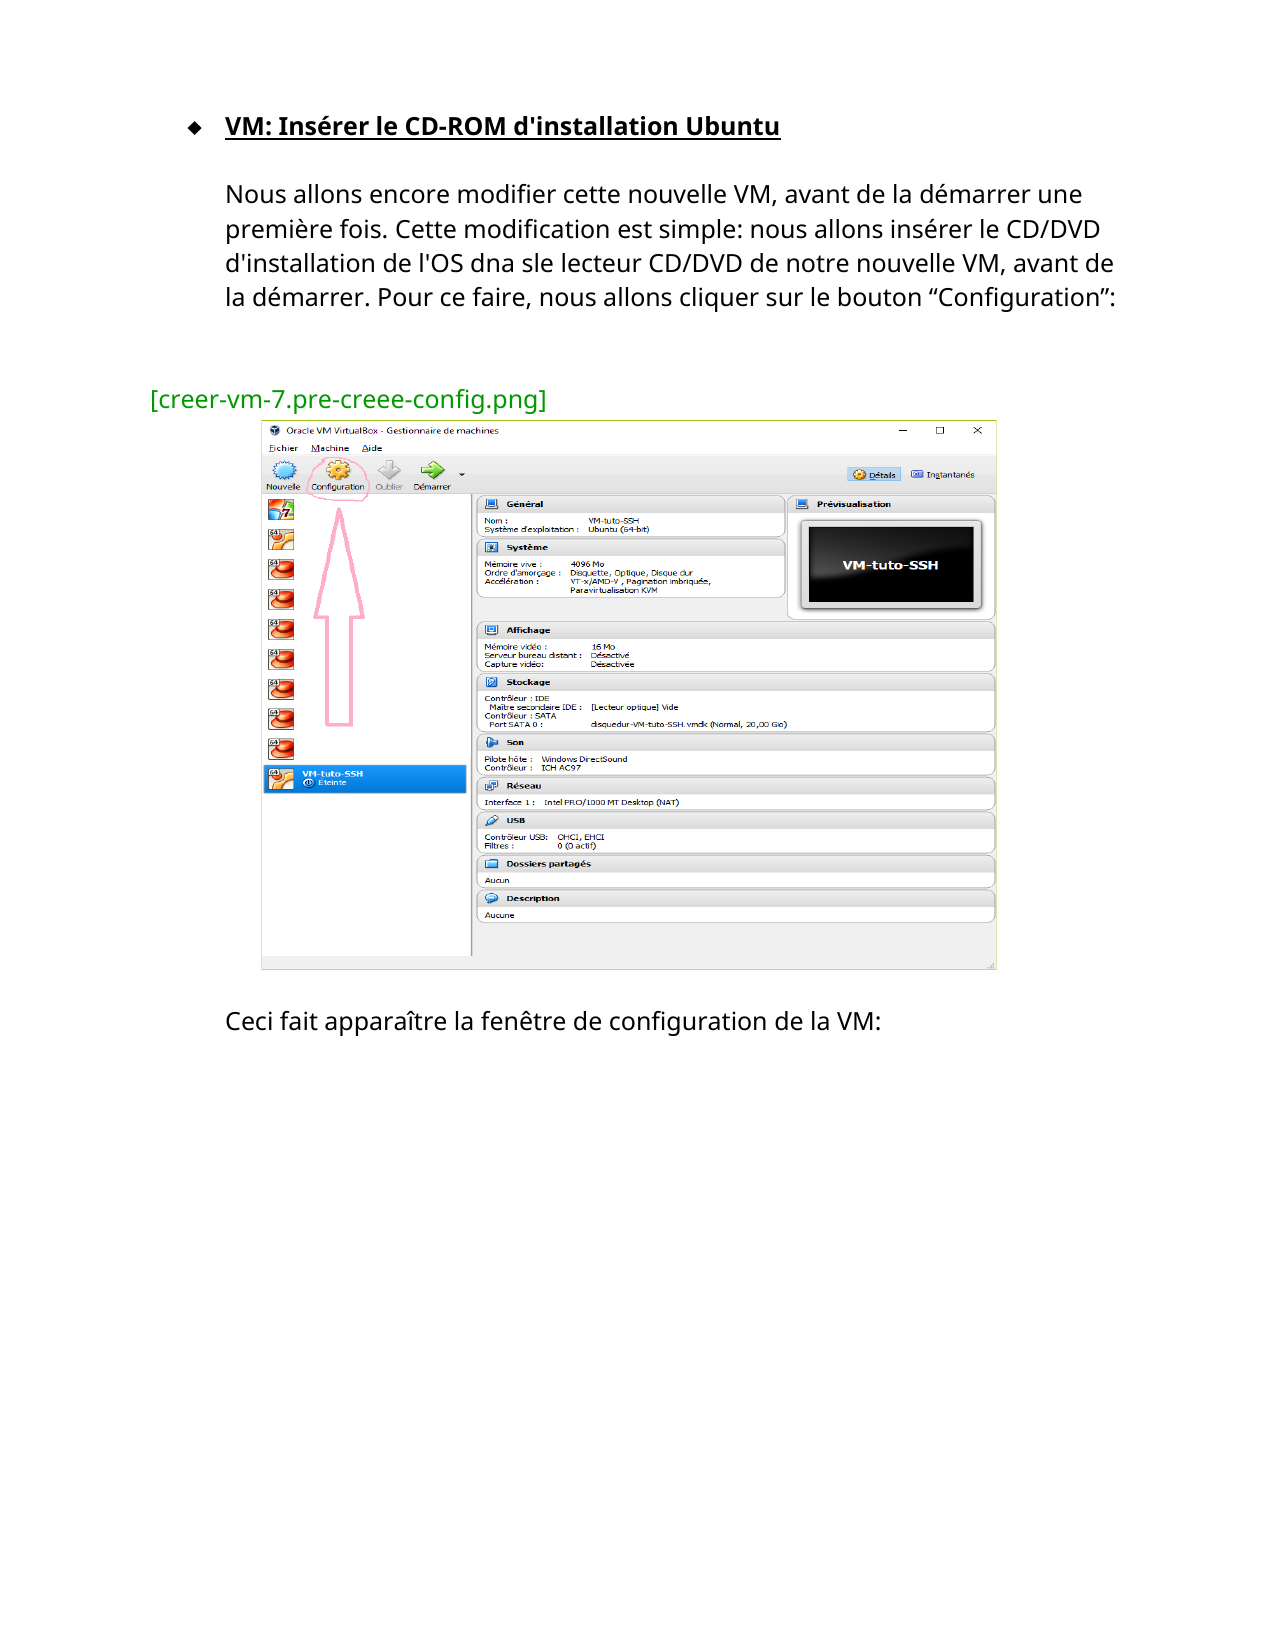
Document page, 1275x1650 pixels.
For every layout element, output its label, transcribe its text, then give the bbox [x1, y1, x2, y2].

list Nous allons encore modifier cette nouvelle VM, avant de la démarrer une première fois. Cette modification est simple: nous allons insérer le CD/DVD d'installation de l'OS dna sle lecteur CD/DVD de notre nouvelle VM, avant de la démarrer. Pour ce faire, nous allons cliquer sur le bouton “Configuration”: [187, 177, 1125, 313]
list VM: Insérer le CD-ROM d'installation Ubuntu [187, 109, 1125, 143]
picture [261, 420, 997, 970]
list Ceci fait apparaître la fenêtre de configuration de la VM: [187, 1003, 1125, 1037]
text [creer-vm-7.pre-creee-config.png] [150, 382, 1125, 416]
